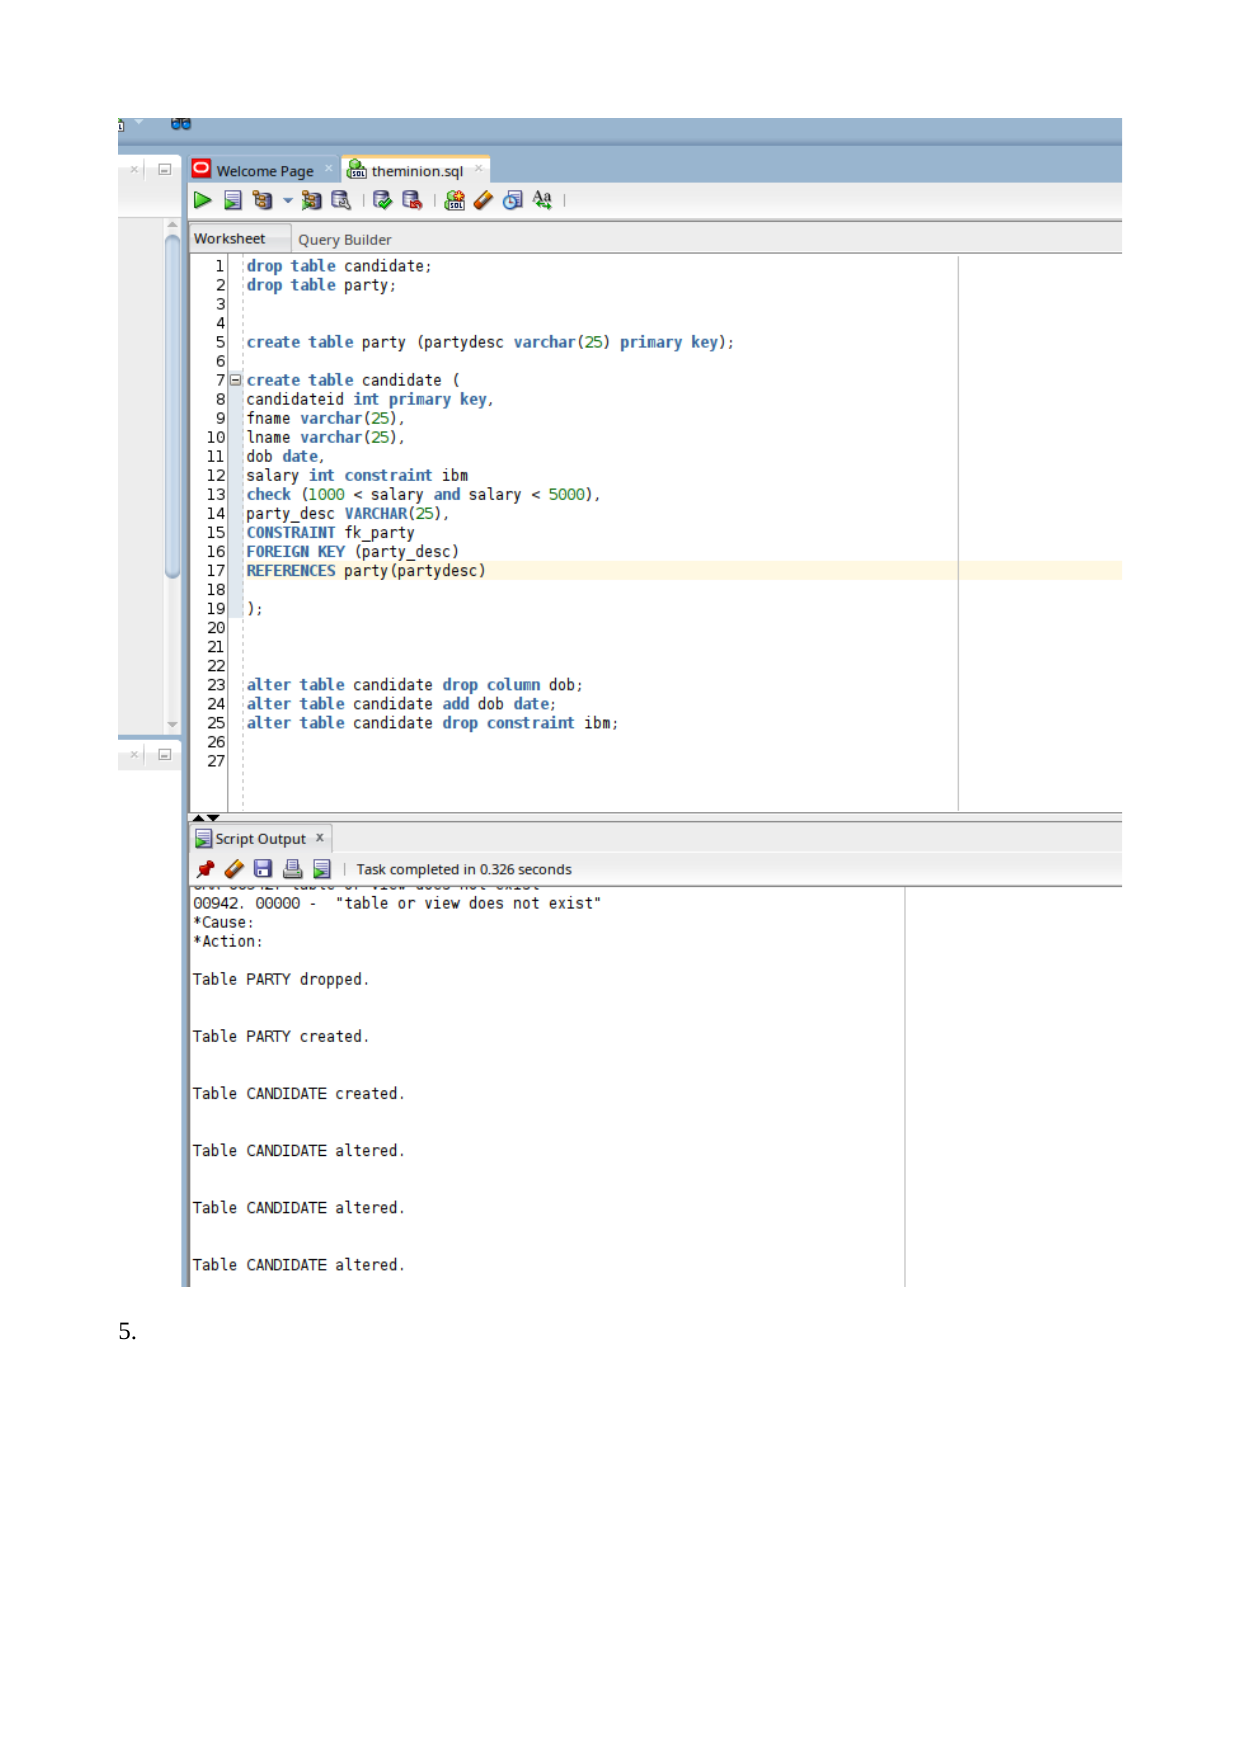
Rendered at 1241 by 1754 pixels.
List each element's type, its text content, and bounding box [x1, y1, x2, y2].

picture [118, 118, 1123, 1287]
text 5. [118, 1316, 1122, 1344]
